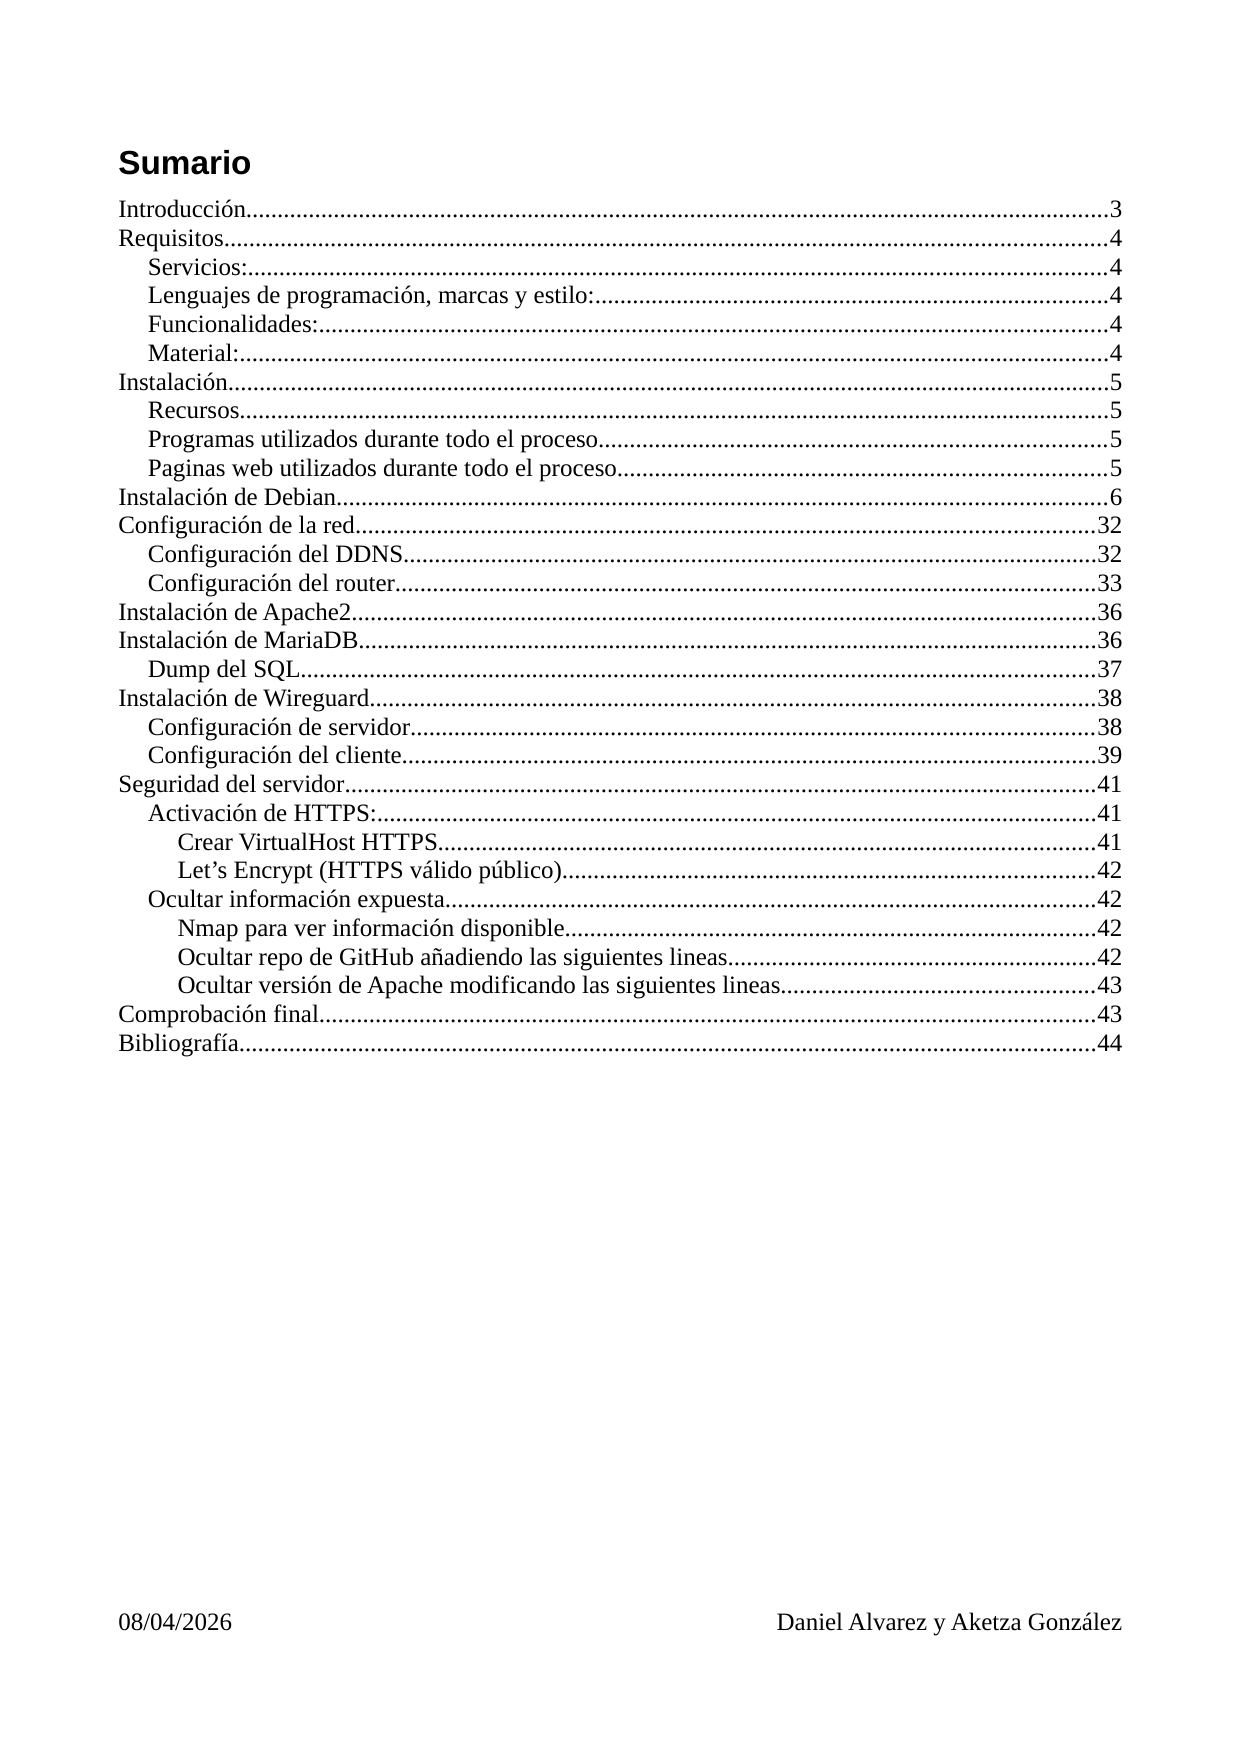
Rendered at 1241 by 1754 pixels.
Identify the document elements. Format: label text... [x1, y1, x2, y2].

text Instalación de MariaDB 36 [118, 625, 1122, 654]
text Dump del SQL 37 [148, 654, 1122, 683]
text Configuración de servidor 38 [148, 712, 1122, 740]
text Funcionalidades: 4 [148, 309, 1122, 338]
text Instalación de Apache2 36 [118, 597, 1122, 625]
text Recursos 5 [148, 395, 1122, 424]
text Configuración del cliente 39 [148, 740, 1122, 769]
text Configuración del router 33 [148, 568, 1122, 597]
text Ocultar repo de GitHub añadiendo las siguientes lineas 42 [177, 942, 1122, 970]
text Bibliografía 44 [118, 1028, 1122, 1057]
text Instalación de Wireguard 38 [118, 683, 1122, 712]
text Activación de HTTPS: 41 [148, 798, 1122, 827]
text Ocultar información expuesta 42 [148, 884, 1122, 913]
text Programas utilizados durante todo el proceso 5 [148, 424, 1122, 453]
text Comprobación final 43 [118, 999, 1122, 1028]
text Let’s Encrypt (HTTPS válido público) 42 [177, 855, 1122, 884]
subtitle Sumario [118, 143, 1122, 182]
text Instalación de Debian 6 [118, 482, 1122, 510]
text Requisitos 4 [118, 223, 1122, 252]
text Paginas web utilizados durante todo el proceso 5 [148, 453, 1122, 482]
text Configuración del DDNS 32 [148, 539, 1122, 568]
text Lenguajes de programación, marcas y estilo: 4 [148, 280, 1122, 309]
text Servicios: 4 [148, 252, 1122, 280]
text Nmap para ver información disponible 42 [177, 913, 1122, 942]
text Crear VirtualHost HTTPS 41 [177, 827, 1122, 855]
text Material: 4 [148, 338, 1122, 367]
text Instalación 5 [118, 367, 1122, 395]
text Configuración de la red 32 [118, 510, 1122, 539]
text Introducción 3 [118, 194, 1122, 223]
text Seguridad del servidor 41 [118, 769, 1122, 798]
text Ocultar versión de Apache modificando las siguientes lineas 43 [177, 970, 1122, 999]
